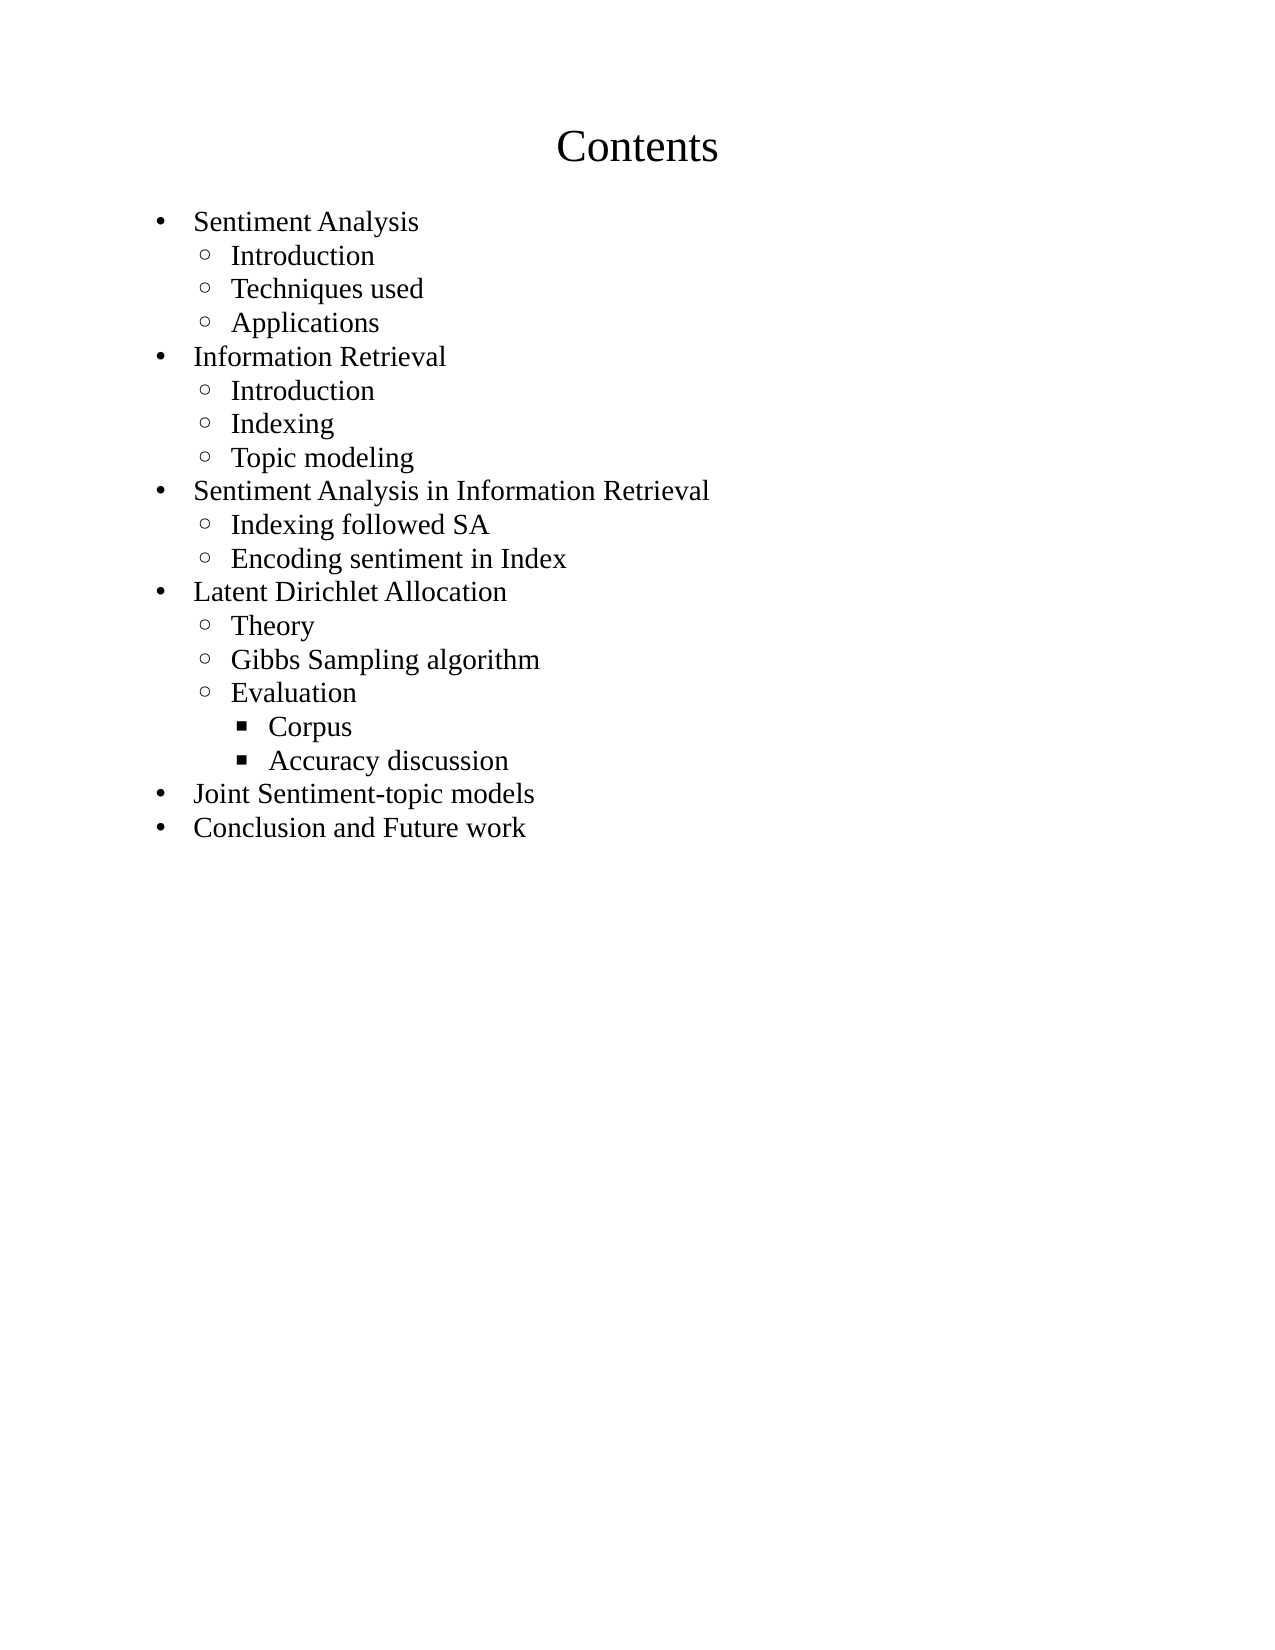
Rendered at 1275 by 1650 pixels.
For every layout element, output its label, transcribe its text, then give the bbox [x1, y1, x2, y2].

list Latent Dirichlet Allocation [156, 574, 1157, 608]
list Techniques used [193, 272, 1157, 305]
list Gibbs Sampling algorithm [193, 642, 1157, 675]
list Sentiment Analysis in Information Retrieval [156, 473, 1157, 507]
list Evaluation [193, 675, 1157, 709]
text Contents [118, 118, 1157, 171]
list Introduction [193, 238, 1157, 272]
list Introduction [193, 373, 1157, 406]
list Indexing followed SA [193, 507, 1157, 541]
list Information Retrieval [156, 339, 1157, 373]
list Theory [193, 608, 1157, 642]
list Conclusion and Future work [156, 810, 1157, 844]
list Topic modeling [193, 440, 1157, 473]
list Applications [193, 305, 1157, 339]
list Sentiment Analysis [156, 204, 1157, 238]
list Encoding sentiment in Index [193, 541, 1157, 574]
list Joint Sentiment-topic models [156, 776, 1157, 810]
list Accuracy discussion [231, 743, 1157, 776]
list Indexing [193, 406, 1157, 440]
list Corpus [231, 709, 1157, 743]
